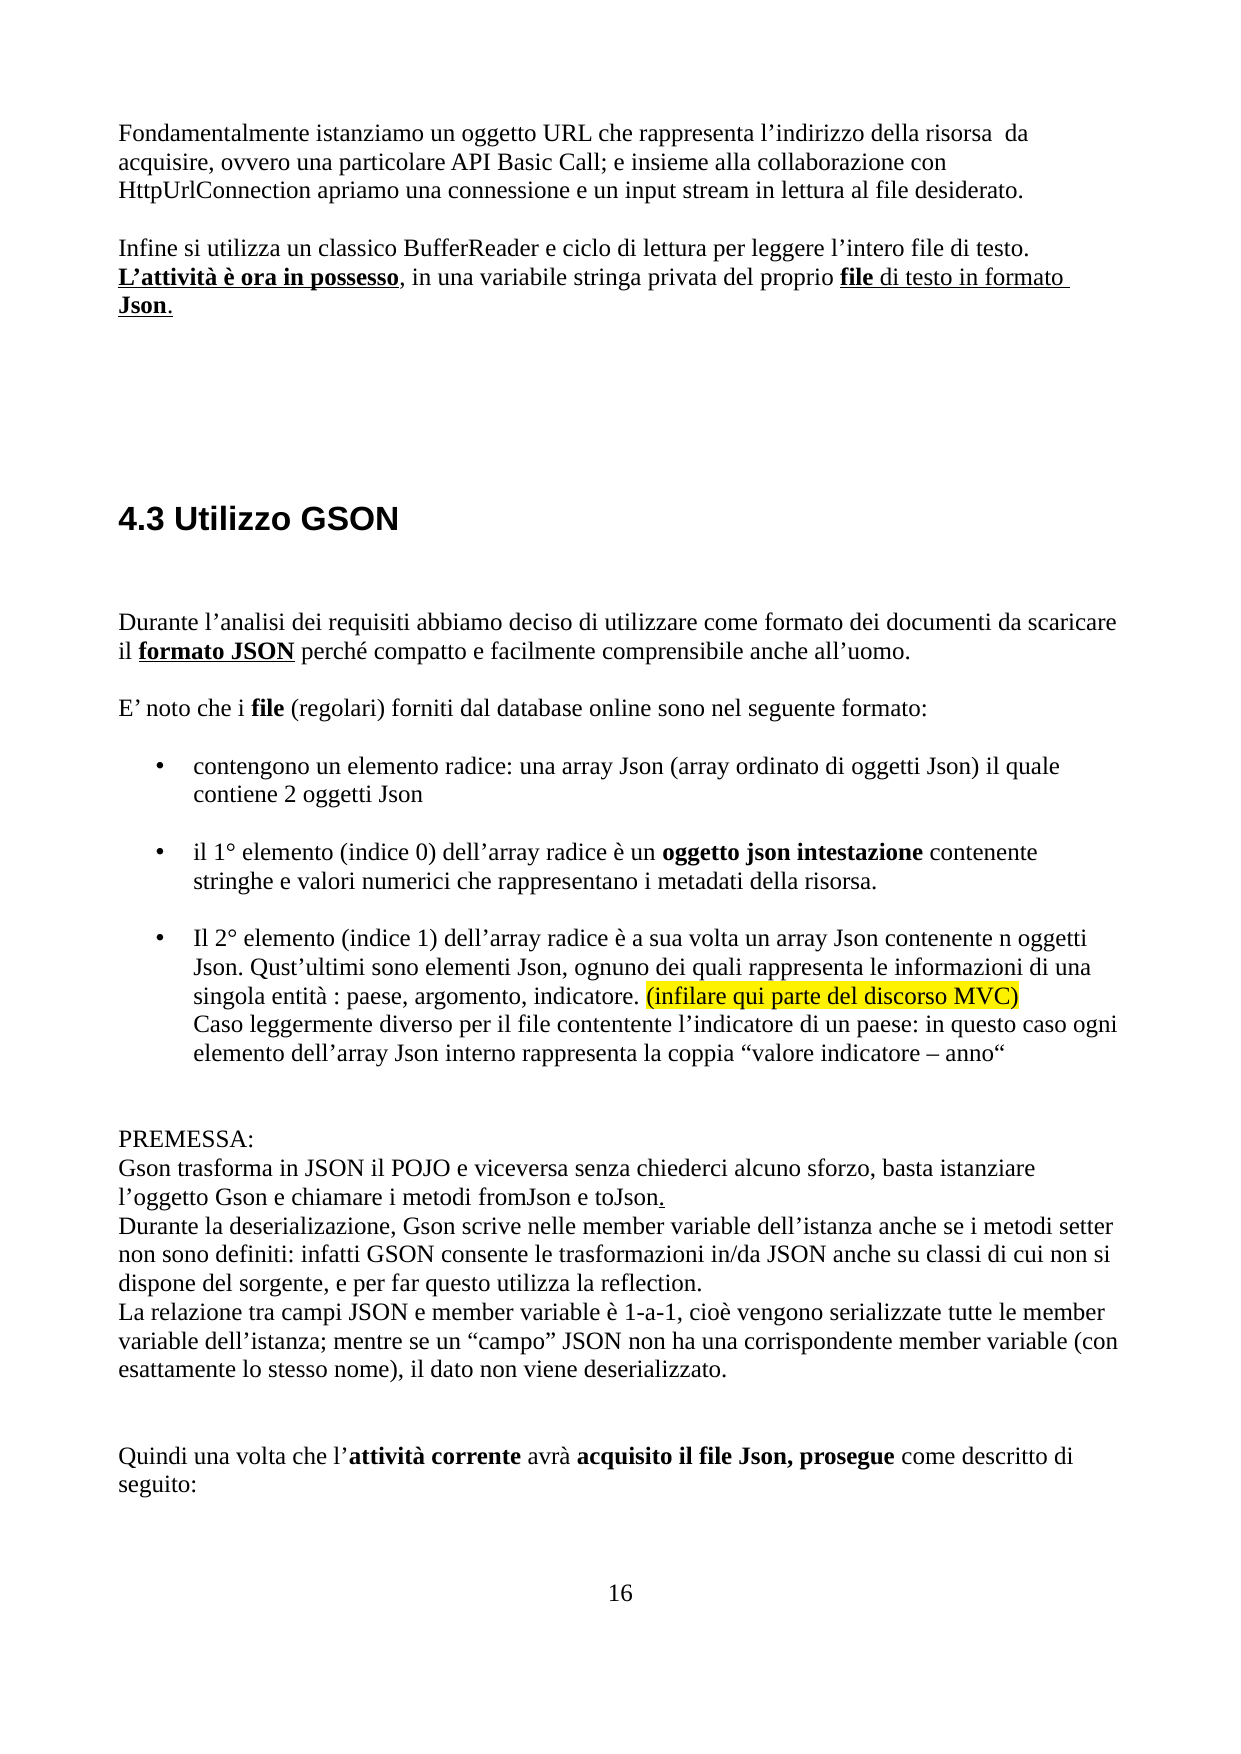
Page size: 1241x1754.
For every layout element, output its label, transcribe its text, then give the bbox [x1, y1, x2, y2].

text Durante la deserializazione, Gson scrive nelle member variable dell’istanza anche se i metodi setter non sono definiti: infatti GSON consente le trasformazioni in/da JSON anche su classi di cui non si dispone del sorgente, e per far questo utilizza la reflection. [118, 1211, 1122, 1297]
list Il 2° elemento (indice 1) dell’array radice è a sua volta un array Json contenente n oggetti Json. Qust’ultimi sono elementi Json, ognuno dei quali rappresenta le informazioni di una singola entità : paese, argomento, indicatore. (infilare qui parte del discorso MVC) [156, 923, 1122, 1009]
text Quindi una volta che l’attività corrente avrà acquisito il file Json, prosegue come descritto di seguito: [118, 1441, 1122, 1498]
list Caso leggermente diverso per il file contentente l’indicatore di un paese: in questo caso ogni elemento dell’array Json interno rappresenta la coppia “valore indicatore – anno“ [156, 1009, 1122, 1067]
text E’ noto che i file (regolari) forniti dal database online sono nel seguente formato: [118, 693, 1122, 722]
text PREMESSA: [118, 1124, 1122, 1153]
text Durante l’analisi dei requisiti abbiamo deciso di utilizzare come formato dei documenti da scaricare il formato JSON perché compatto e facilmente comprensibile anche all’uomo. [118, 607, 1122, 664]
text Gson trasforma in JSON il POJO e viceversa senza chiederci alcuno sforzo, basta istanziare l’oggetto Gson e chiamare i metodi fromJson e toJson. [118, 1153, 1122, 1211]
text Fondamentalmente istanziamo un oggetto URL che rappresenta l’indirizzo della risorsa da acquisire, ovvero una particolare API Basic Call; e insieme alla collaborazione con HttpUrlConnection apriamo una connessione e un input stream in lettura al file desiderato. [118, 118, 1122, 204]
list contengono un elemento radice: una array Json (array ordinato di oggetti Json) il quale contiene 2 oggetti Json [156, 751, 1122, 808]
list il 1° elemento (indice 0) dell’array radice è un oggetto json intestazione contenente stringhe e valori numerici che rappresentano i metadati della risorsa. [156, 837, 1122, 894]
subtitle 4.3 Utilizzo GSON [118, 498, 1122, 537]
text La relazione tra campi JSON e member variable è 1-a-1, cioè vengono serializzate tutte le member variable dell’istanza; mentre se un “campo” JSON non ha una corrispondente member variable (con esattamente lo stesso nome), il dato non viene deserializzato. [118, 1297, 1122, 1383]
text L’attività è ora in possesso, in una variabile stringa privata del proprio file di testo in formato Json. [118, 262, 1122, 319]
text Infine si utilizza un classico BufferReader e ciclo di lettura per leggere l’intero file di testo. [118, 233, 1122, 262]
